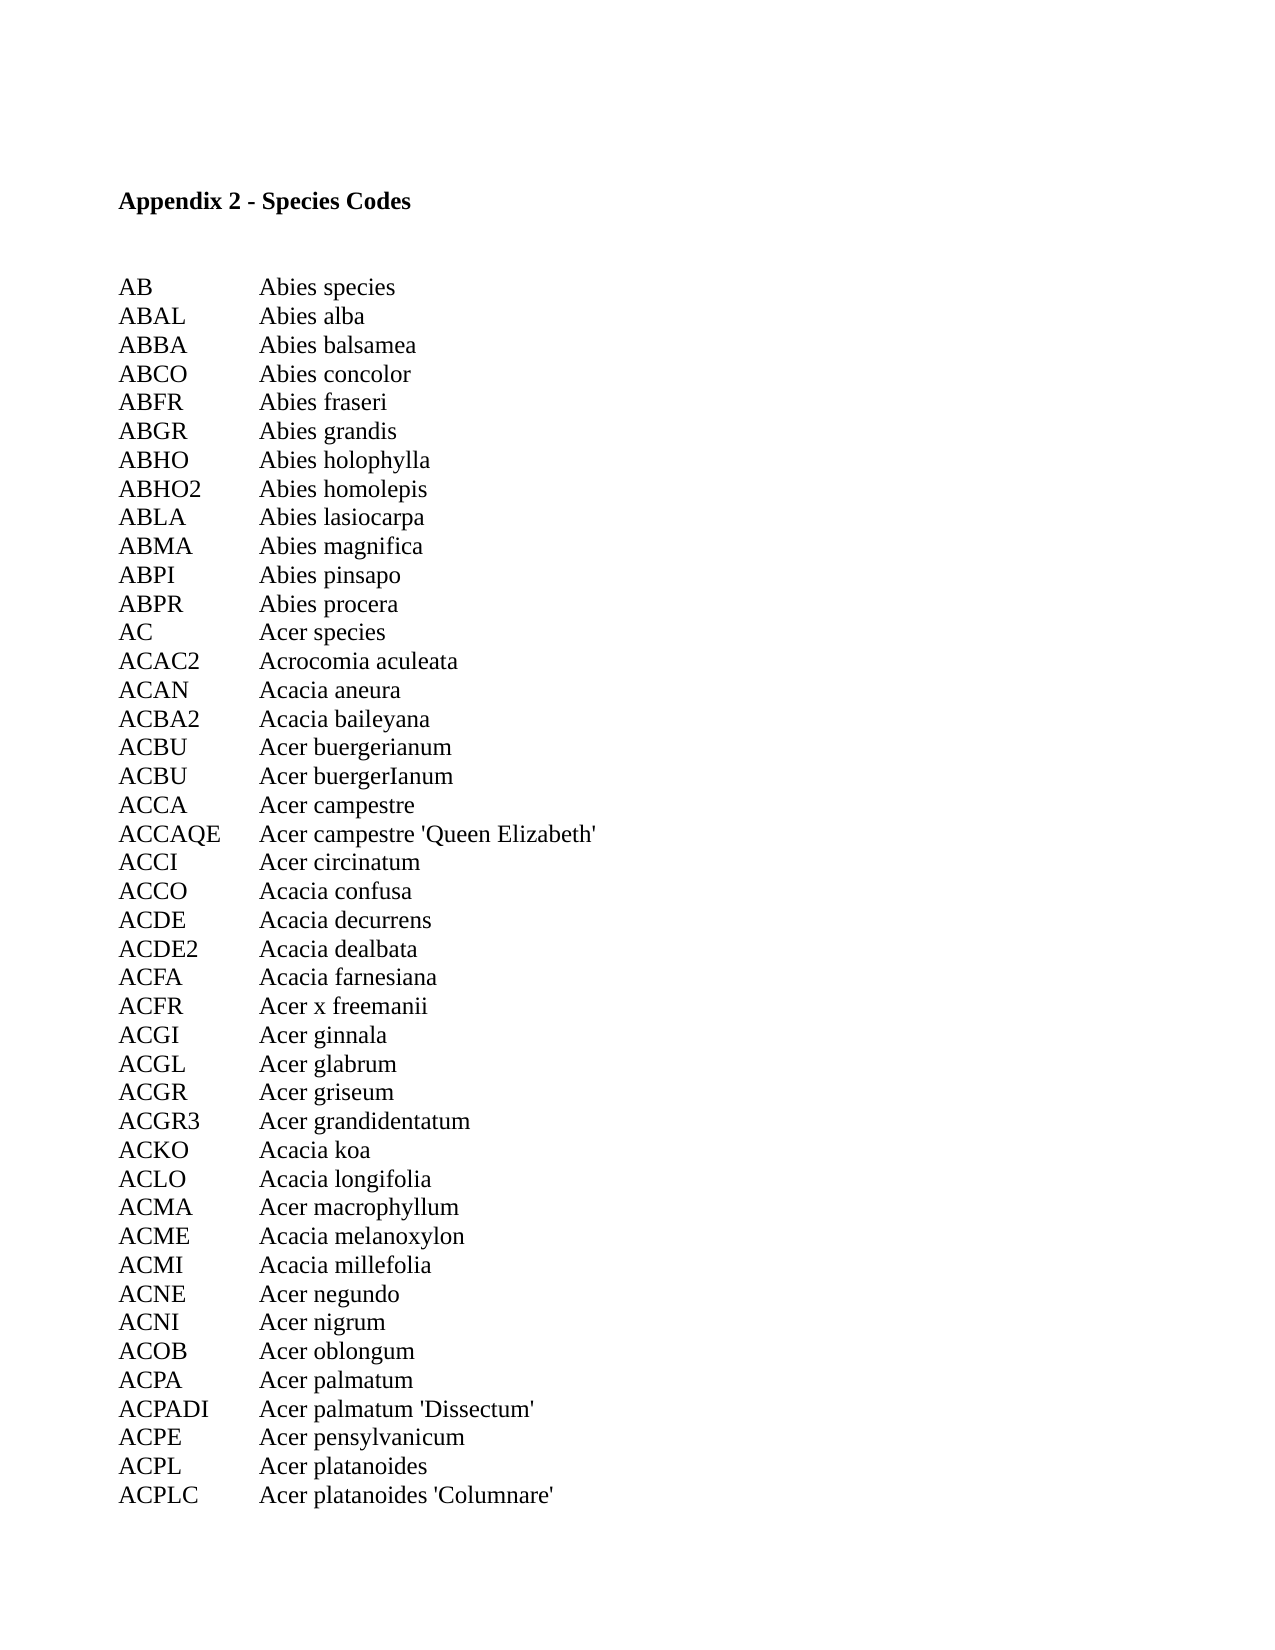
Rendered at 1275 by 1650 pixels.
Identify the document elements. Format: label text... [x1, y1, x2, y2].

table_cell ACMI [115, 1250, 256, 1279]
table_cell ACBA2 [115, 704, 256, 732]
table_cell ABPR [115, 589, 256, 617]
table_cell Acacia farnesiana [256, 963, 692, 991]
table_cell ACCI [115, 848, 256, 876]
table_cell Acacia confusa [256, 876, 692, 905]
table_cell ACNI [115, 1308, 256, 1336]
table_cell Acacia koa [256, 1135, 692, 1164]
table_header Abies species [256, 273, 692, 301]
table_cell Abies holophylla [256, 445, 692, 474]
table_cell AC [115, 618, 256, 646]
table_cell ACFR [115, 991, 256, 1020]
table_cell Abies alba [256, 301, 692, 330]
table_cell ACKO [115, 1135, 256, 1164]
table_cell Acer x freemanii [256, 991, 692, 1020]
table_cell Acer campestre 'Queen Elizabeth' [256, 819, 692, 847]
table_cell Acacia decurrens [256, 905, 692, 934]
table_cell Acacia baileyana [256, 704, 692, 732]
table_cell Acer palmatum [256, 1365, 692, 1394]
table_cell Abies procera [256, 589, 692, 617]
table_cell ACGR [115, 1078, 256, 1106]
table_cell Abies lasiocarpa [256, 503, 692, 531]
table_cell ABPI [115, 560, 256, 589]
table_cell ACBU [115, 733, 256, 761]
table_cell ACDE [115, 905, 256, 934]
table_cell ACPADI [115, 1394, 256, 1422]
table_cell Abies pinsapo [256, 560, 692, 589]
table_header AB [115, 273, 256, 301]
table_cell ABBA [115, 330, 256, 359]
table_cell Acer nigrum [256, 1308, 692, 1336]
table_cell ACNE [115, 1279, 256, 1307]
table_cell ACCO [115, 876, 256, 905]
table_cell Acer buergerianum [256, 733, 692, 761]
table_cell ABCO [115, 359, 256, 387]
table_cell Acacia longifolia [256, 1164, 692, 1192]
table_cell Abies concolor [256, 359, 692, 387]
table_cell Acer macrophyllum [256, 1193, 692, 1221]
table_cell ABHO [115, 445, 256, 474]
table_cell ACPL [115, 1451, 256, 1480]
table_cell Acer platanoides [256, 1451, 692, 1480]
text Appendix 2 - Species Codes [118, 186, 1157, 215]
table_cell ACLO [115, 1164, 256, 1192]
table_cell Abies fraseri [256, 388, 692, 416]
table_cell ABGR [115, 416, 256, 445]
table_cell ACFA [115, 963, 256, 991]
table_cell ACOB [115, 1336, 256, 1365]
table_cell ABAL [115, 301, 256, 330]
table_cell Abies grandis [256, 416, 692, 445]
table_cell Acacia millefolia [256, 1250, 692, 1279]
table_cell ACME [115, 1221, 256, 1250]
table_cell Acer circinatum [256, 848, 692, 876]
table_cell ACMA [115, 1193, 256, 1221]
table_cell Abies magnifica [256, 531, 692, 560]
table_cell Acer campestre [256, 790, 692, 819]
table_cell Acer species [256, 618, 692, 646]
table_cell ABHO2 [115, 474, 256, 502]
table_cell Abies homolepis [256, 474, 692, 502]
table_cell Acer oblongum [256, 1336, 692, 1365]
table_cell Acer ginnala [256, 1020, 692, 1049]
table_cell ACGI [115, 1020, 256, 1049]
table_cell ACCAQE [115, 819, 256, 847]
table_cell Acer grandidentatum [256, 1106, 692, 1135]
table_cell ACDE2 [115, 934, 256, 962]
table_cell Acacia aneura [256, 675, 692, 704]
table_cell Abies balsamea [256, 330, 692, 359]
table_cell Acer griseum [256, 1078, 692, 1106]
table_cell ACGR3 [115, 1106, 256, 1135]
table_cell Acer negundo [256, 1279, 692, 1307]
table_cell ACPE [115, 1423, 256, 1451]
table_cell Acacia dealbata [256, 934, 692, 962]
table_cell Acrocomia aculeata [256, 646, 692, 675]
table_cell ACCA [115, 790, 256, 819]
table_cell Acer platanoides 'Columnare' [256, 1480, 692, 1509]
table_cell ABLA [115, 503, 256, 531]
table_cell ACPLC [115, 1480, 256, 1509]
table_cell Acacia melanoxylon [256, 1221, 692, 1250]
table_cell Acer palmatum 'Dissectum' [256, 1394, 692, 1422]
table_cell ABMA [115, 531, 256, 560]
table_cell Acer pensylvanicum [256, 1423, 692, 1451]
table_cell ACBU [115, 761, 256, 790]
table_cell ACPA [115, 1365, 256, 1394]
table_cell ABFR [115, 388, 256, 416]
table_cell Acer buergerIanum [256, 761, 692, 790]
table_cell ACGL [115, 1049, 256, 1077]
table_cell ACAC2 [115, 646, 256, 675]
table_cell Acer glabrum [256, 1049, 692, 1077]
table_cell ACAN [115, 675, 256, 704]
